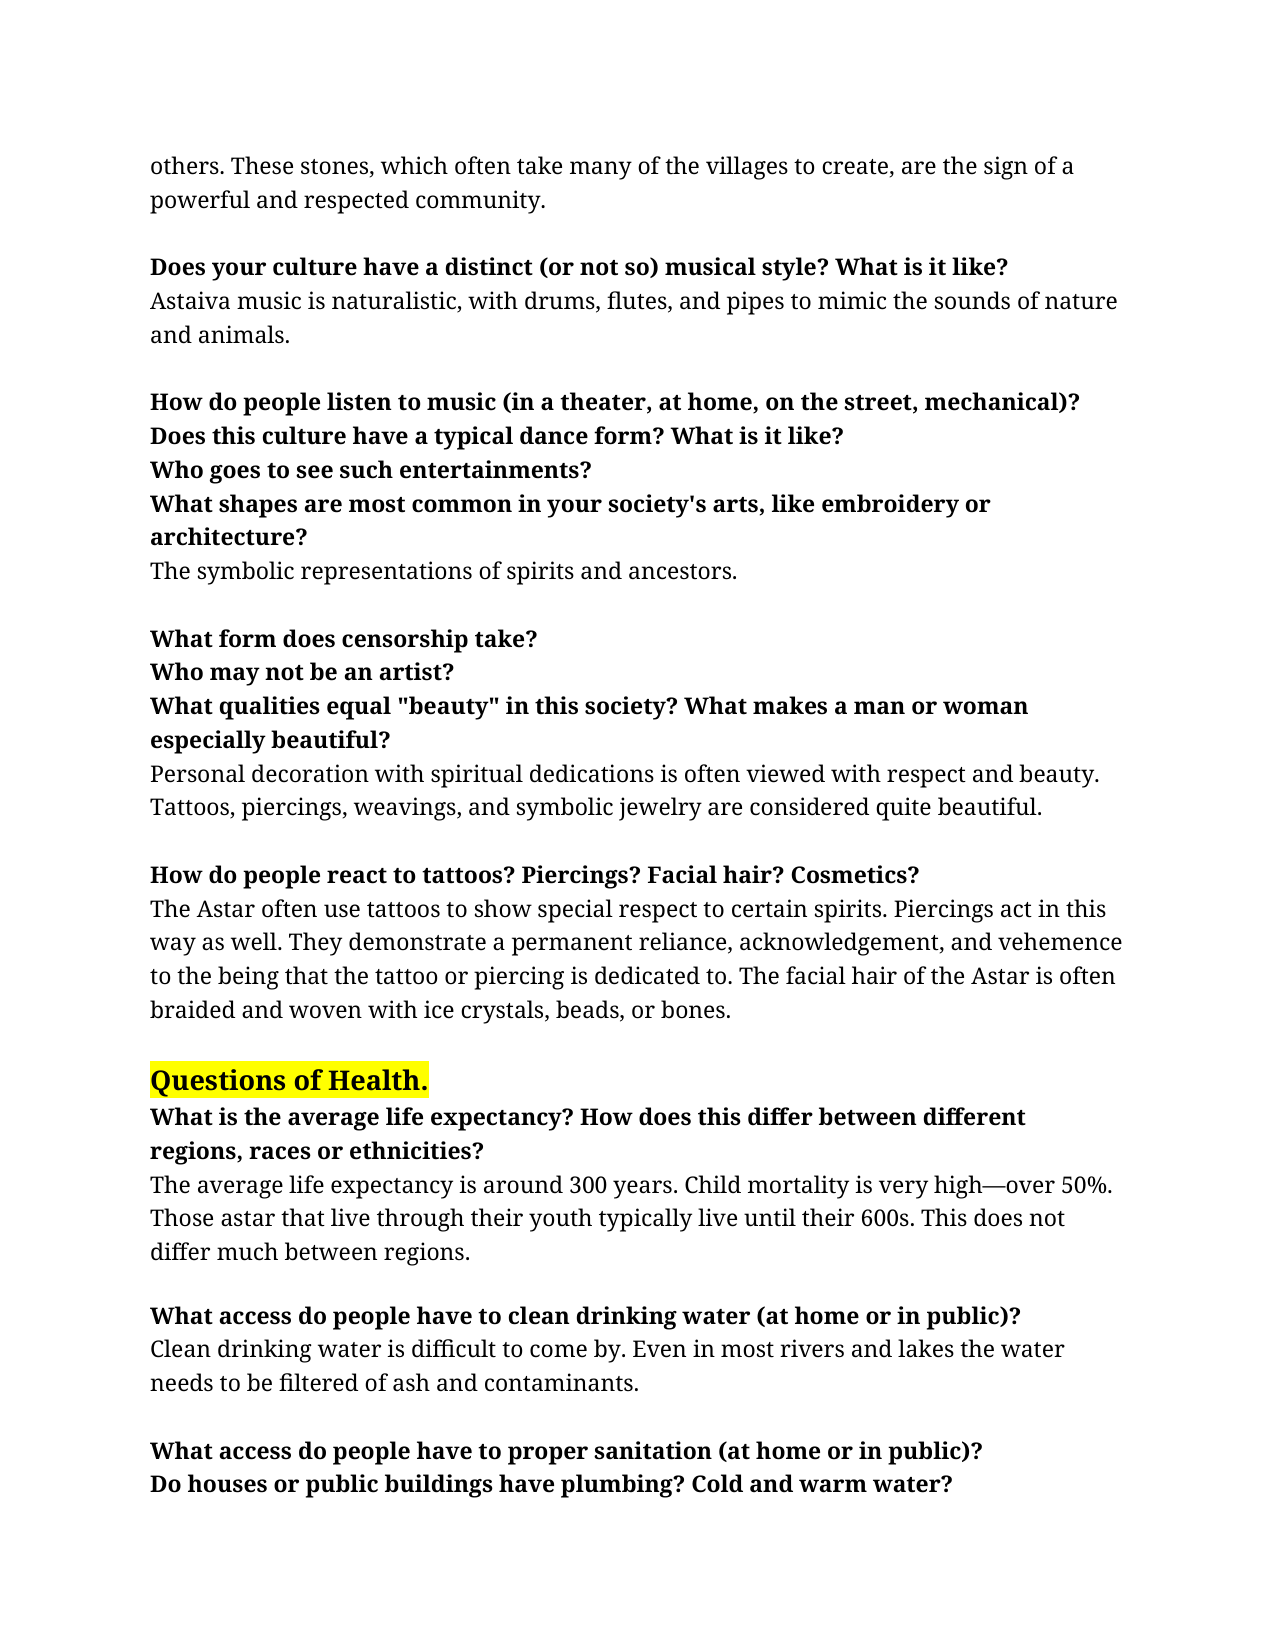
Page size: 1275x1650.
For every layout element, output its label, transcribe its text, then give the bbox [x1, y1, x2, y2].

text What is the average life expectancy? How does this differ between different regions, races or ethnicities? [150, 1101, 1125, 1166]
text Does your culture have a distinct (or not so) musical style? What is it like? Astaiva music is naturalistic, with drums, flutes, and pipes to mimic the sounds of nature and animals. [150, 217, 1125, 350]
text What access do people have to proper sanitation (at home or in public)? Do houses or public buildings have plumbing? Cold and warm water? [150, 1435, 1125, 1500]
text Personal decoration with spiritual dedications is often viewed with respect and beauty. Tattoos, piercings, weavings, and symbolic jewelry are considered quite beautiful. [150, 757, 1125, 822]
text How do people listen to music (in a theater, at home, on the street, mechanical)? Does this culture have a typical dance form? What is it like? Who goes to see such entertainments? [150, 386, 1125, 485]
text What form does censorship take? Who may not be an artist? What qualities equal "beauty" in this society? What makes a man or woman especially beautiful? [150, 589, 1125, 755]
text others. These stones, which often take many of the villages to create, are the sign of a powerful and respected community. [150, 150, 1125, 215]
text What access do people have to clean drinking water (at home or in public)? Clean drinking water is difficult to come by. Even in most rivers and lakes the water needs to be filtered of ash and contaminants. [150, 1300, 1125, 1398]
text What shapes are most common in your society's arts, like embroidery or architecture? [150, 487, 1125, 552]
text How do people react to tattoos? Piercings? Facial hair? Cosmetics? The Astar often use tattoos to show special respect to certain spirits. Piercings act in this way as well. They demonstrate a permanent reliance, acknowledgement, and vehemence to the being that the tattoo or piercing is dedicated to. The facial hair of the Astar is often braided and woven with ice crystals, beads, or bones. [150, 825, 1125, 1025]
text Questions of Health. [150, 1061, 1125, 1098]
text The average life expectancy is around 300 years. Child mortality is very high—over 50%. Those astar that live through their youth typically live until their 600s. This does not differ much between regions. [150, 1168, 1125, 1297]
text The symbolic representations of spirits and ancestors. [150, 555, 1125, 586]
